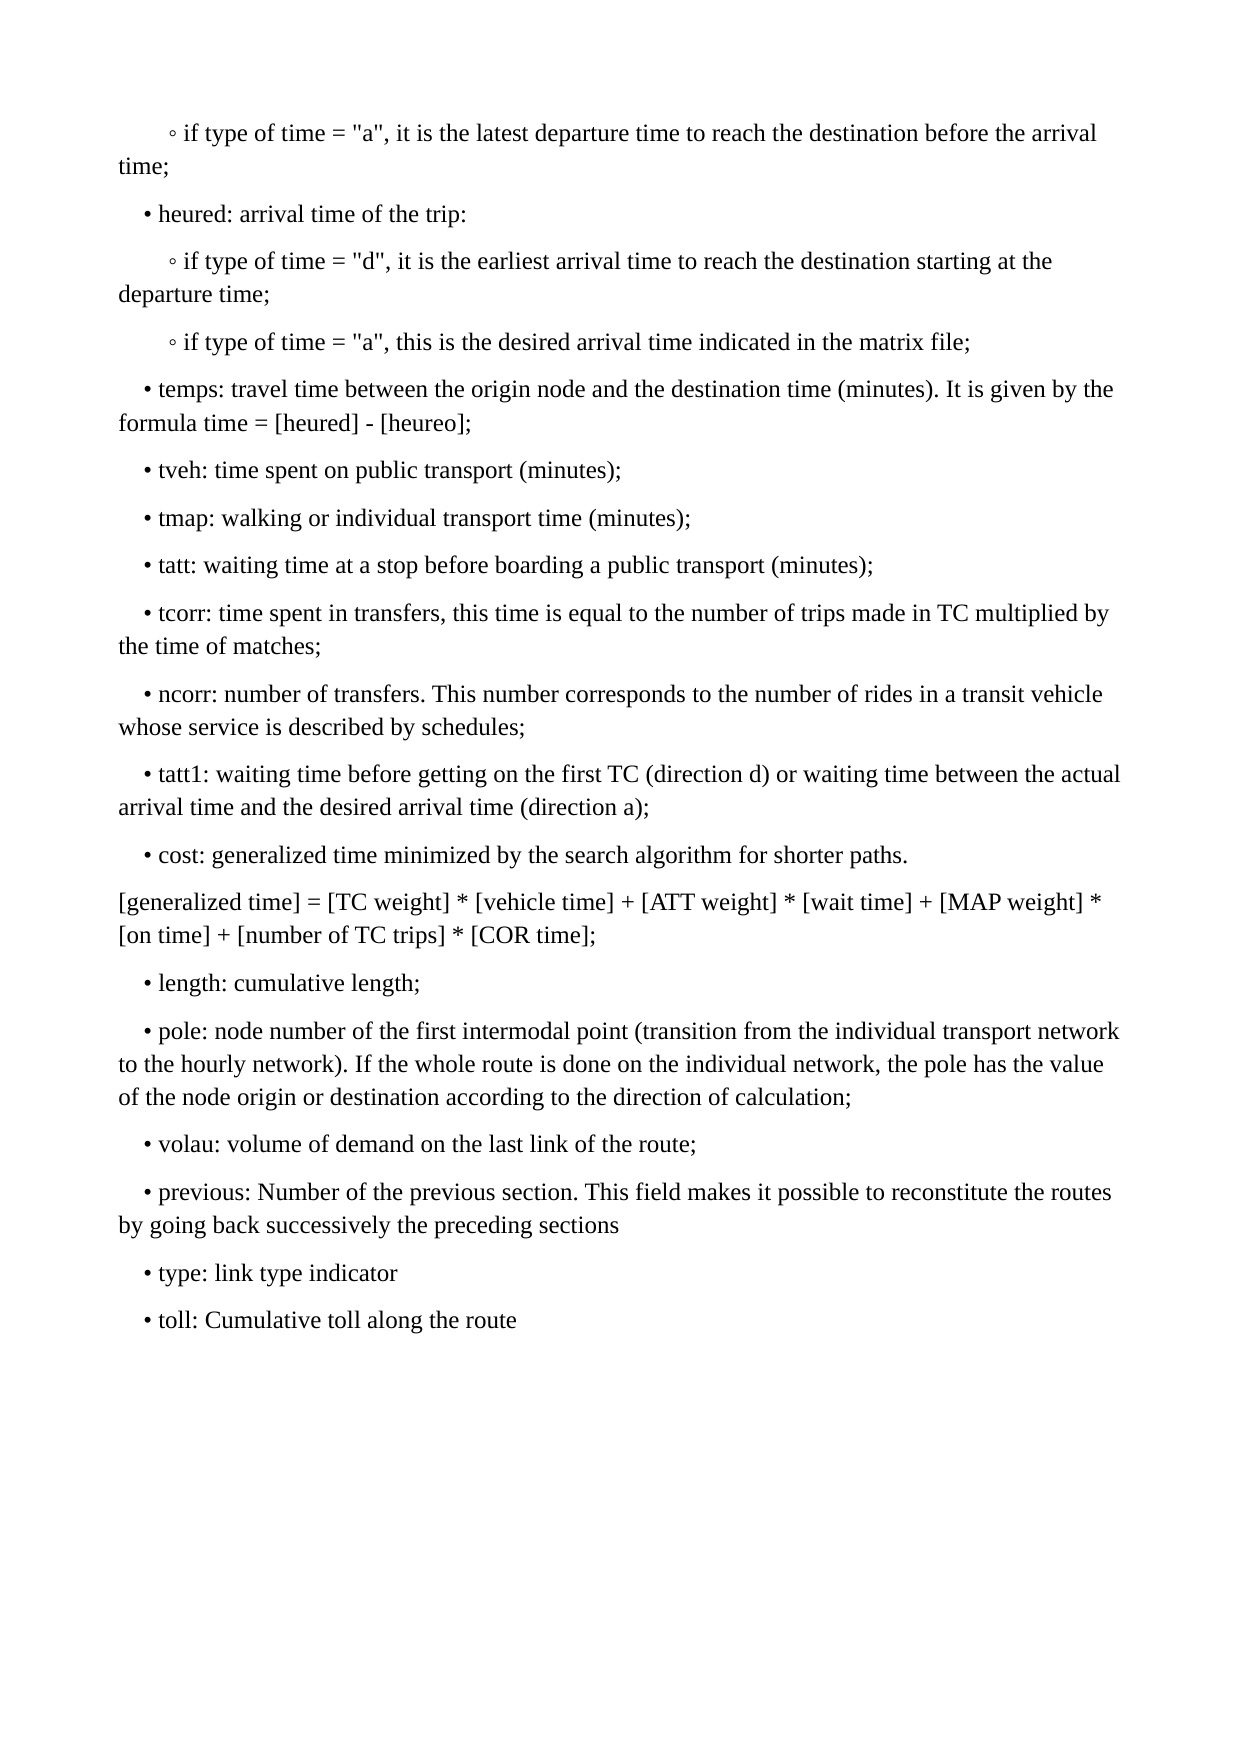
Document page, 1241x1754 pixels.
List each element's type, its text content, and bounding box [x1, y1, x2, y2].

text • tcorr: time spent in transfers, this time is equal to the number of trips made in TC multiplied by the time of matches; [118, 598, 1122, 660]
text • pole: node number of the first intermodal point (transition from the individual transport network to the hourly network). If the whole route is done on the individual network, the pole has the value of the node origin or destination according to the direction of calculation; [118, 1016, 1122, 1111]
text [generalized time] = [TC weight] * [vehicle time] + [ATT weight] * [wait time] + [MAP weight] * [on time] + [number of TC trips] * [COR time]; [118, 887, 1122, 949]
text • ncorr: number of transfers. This number corresponds to the number of rides in a transit vehicle whose service is described by schedules; [118, 679, 1122, 740]
text • length: cumulative length; [118, 968, 1122, 997]
text • type: link type indicator [118, 1258, 1122, 1286]
text • toll: Cumulative toll along the route [118, 1305, 1122, 1334]
text • tveh: time spent on public transport (minutes); [118, 455, 1122, 484]
text • temps: travel time between the origin node and the destination time (minutes). It is given by the formula time = [heured] - [heureo]; [118, 374, 1122, 436]
text • tatt1: waiting time before getting on the first TC (direction d) or waiting time between the actual arrival time and the desired arrival time (direction a); [118, 759, 1122, 821]
text ◦ if type of time = "a", it is the latest departure time to reach the destination before the arrival time; [118, 118, 1122, 180]
text • heured: arrival time of the trip: [118, 199, 1122, 227]
text • previous: Number of the previous section. This field makes it possible to reconstitute the routes by going back successively the preceding sections [118, 1177, 1122, 1239]
text • tmap: walking or individual transport time (minutes); [118, 503, 1122, 532]
text ◦ if type of time = "d", it is the earliest arrival time to reach the destination starting at the departure time; [118, 246, 1122, 308]
text • cost: generalized time minimized by the search algorithm for shorter paths. [118, 840, 1122, 869]
text • tatt: waiting time at a stop before boarding a public transport (minutes); [118, 550, 1122, 579]
text ◦ if type of time = "a", this is the desired arrival time indicated in the matrix file; [118, 327, 1122, 356]
text • volau: volume of demand on the last link of the route; [118, 1129, 1122, 1158]
